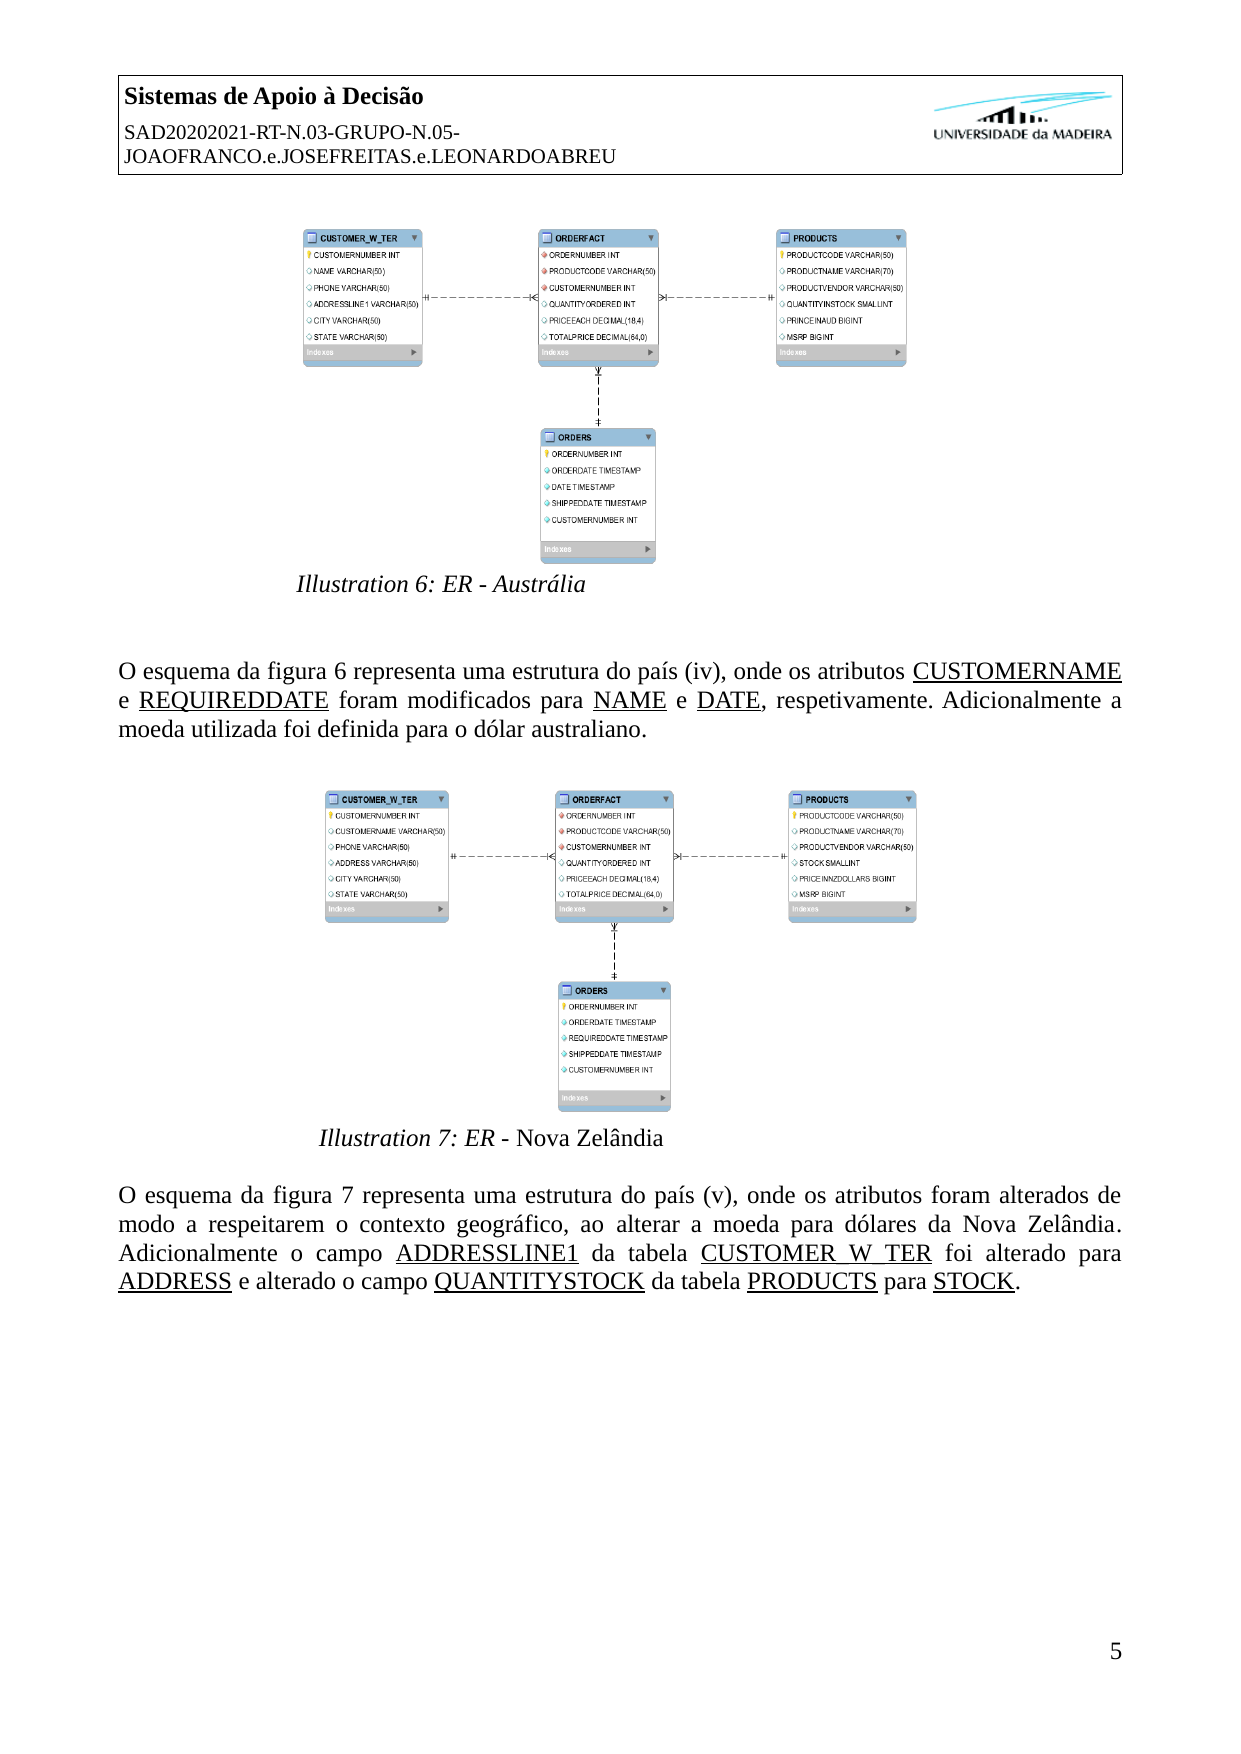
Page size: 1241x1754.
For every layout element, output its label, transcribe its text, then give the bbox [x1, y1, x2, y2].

text Illustration 7: ER - Nova Zelândia [318, 1118, 922, 1151]
picture [296, 221, 912, 570]
text O esquema da figura 7 representa uma estrutura do país (v), onde os atributos foram alterados de modo a respeitarem o contexto geográfico, ao alterar a moeda para dólares da Nova Zelândia. Adicionalmente o campo ADDRESSLINE1 da tabela CUSTOMER_W_TER foi alterado para ADDRESS e alterado o campo QUANTITYSTOCK da tabela PRODUCTS para STOCK. [118, 1180, 1122, 1295]
text O esquema da figura 6 representa uma estrutura do país (iv), onde os atributos CUSTOMERNAME e REQUIREDDATE foram modificados para NAME e DATE, respetivamente. Adicionalmente a moeda utilizada foi definida para o dólar australiano. [118, 656, 1122, 742]
picture [919, 80, 1120, 146]
picture [318, 783, 922, 1118]
text Illustration 6: ER - Austrália [296, 570, 912, 598]
